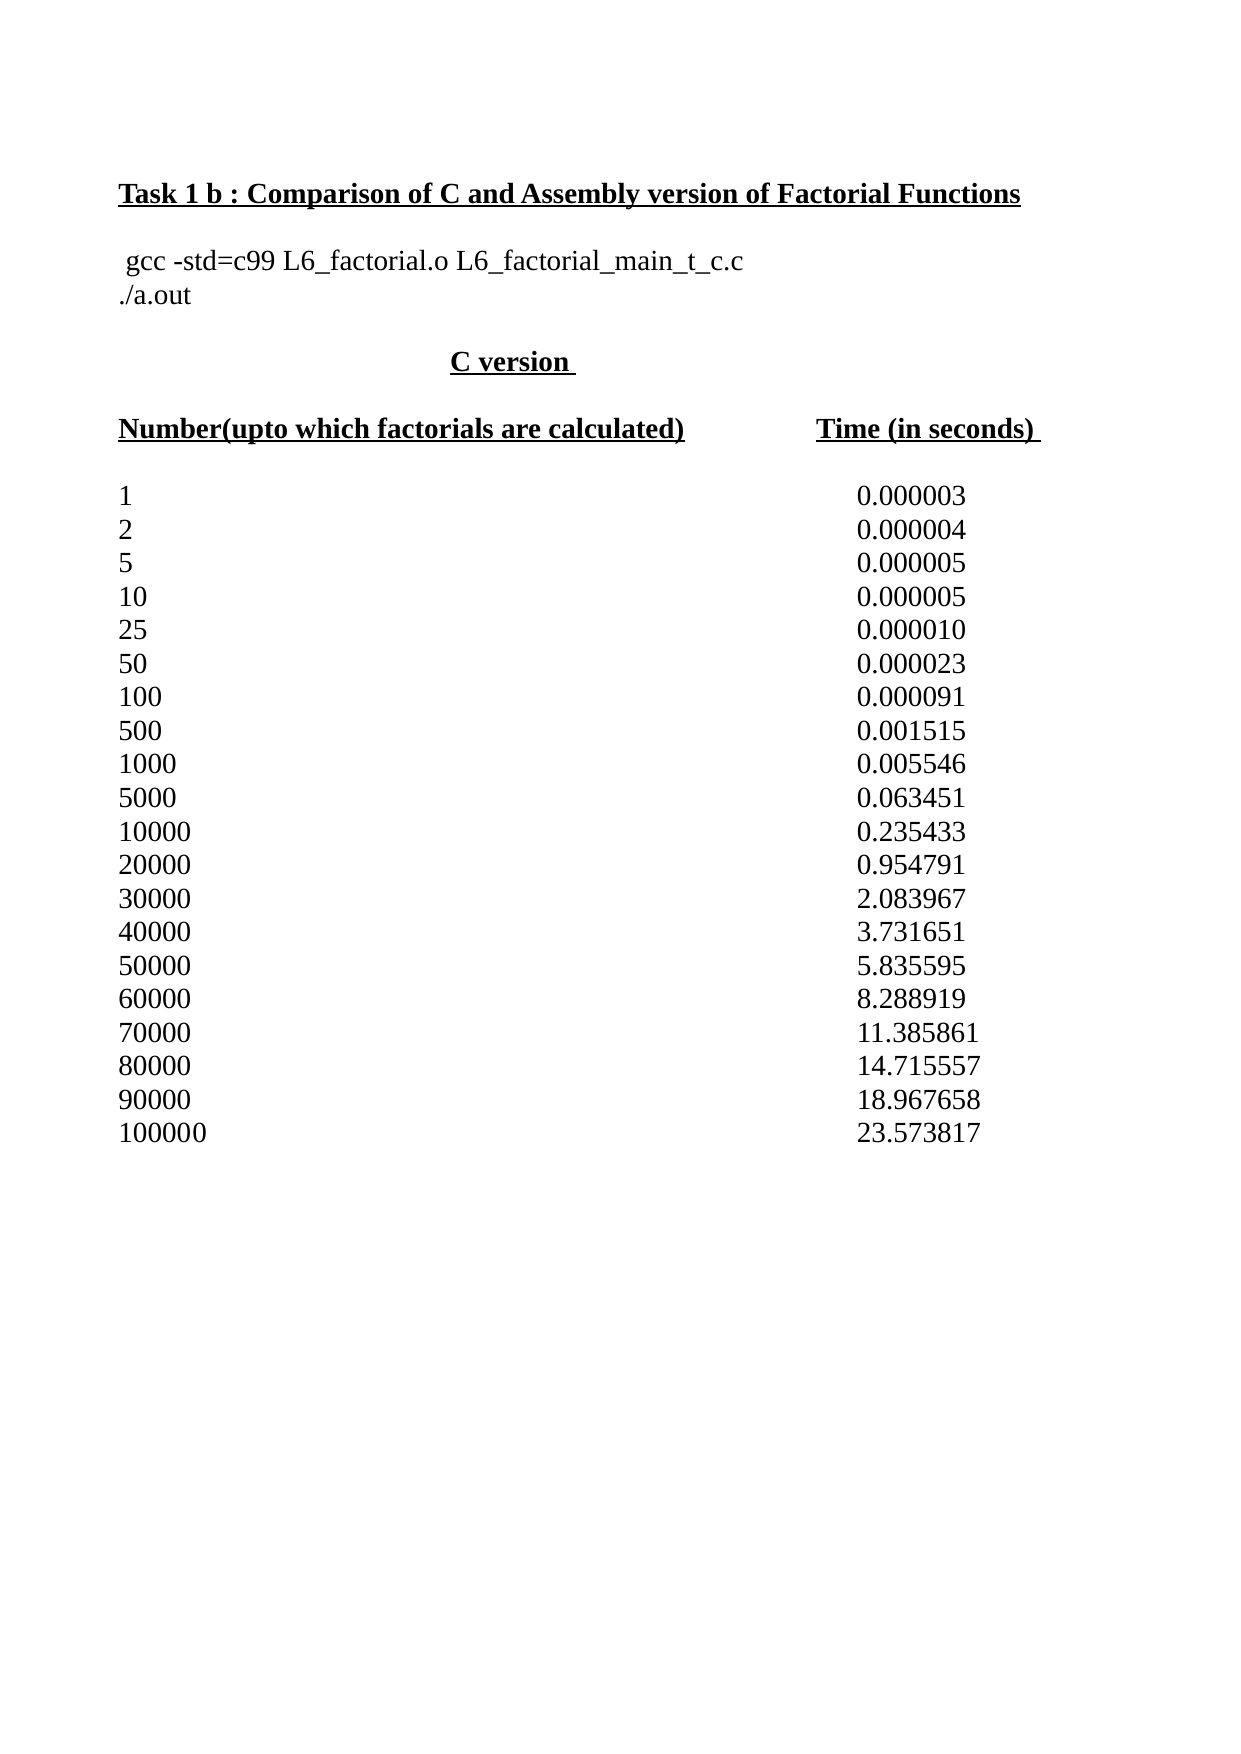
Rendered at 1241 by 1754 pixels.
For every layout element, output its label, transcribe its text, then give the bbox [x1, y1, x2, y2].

text 50 0.000023 [118, 646, 1122, 679]
text 25 0.000010 [118, 612, 1122, 646]
text 40000 3.731651 [118, 914, 1122, 948]
text 70000 11.385861 [118, 1015, 1122, 1048]
text C version [118, 344, 1122, 378]
text Number(upto which factorials are calculated) Time (in seconds) [118, 411, 1122, 445]
text 1000 0.005546 [118, 747, 1122, 780]
text 5000 0.063451 [118, 780, 1122, 814]
text 500 0.001515 [118, 713, 1122, 747]
text 1 0.000003 [118, 478, 1122, 512]
text 50000 5.835595 [118, 948, 1122, 981]
text 10000 0.235433 [118, 814, 1122, 847]
text 2 0.000004 [118, 512, 1122, 545]
text ./a.out [118, 277, 1122, 311]
text Task 1 b : Comparison of C and Assembly version of Factorial Functions [118, 176, 1122, 210]
text 30000 2.083967 [118, 881, 1122, 914]
text gcc -std=c99 L6_factorial.o L6_factorial_main_t_c.c [118, 243, 1122, 277]
text 5 0.000005 [118, 545, 1122, 579]
text 80000 14.715557 [118, 1048, 1122, 1082]
text 90000 18.967658 [118, 1082, 1122, 1116]
text 10000 0 23.573817 [118, 1116, 1122, 1149]
text 60000 8.288919 [118, 981, 1122, 1015]
text 100 0.000091 [118, 679, 1122, 713]
text 10 0.000005 [118, 579, 1122, 612]
text 20000 0.954791 [118, 847, 1122, 881]
